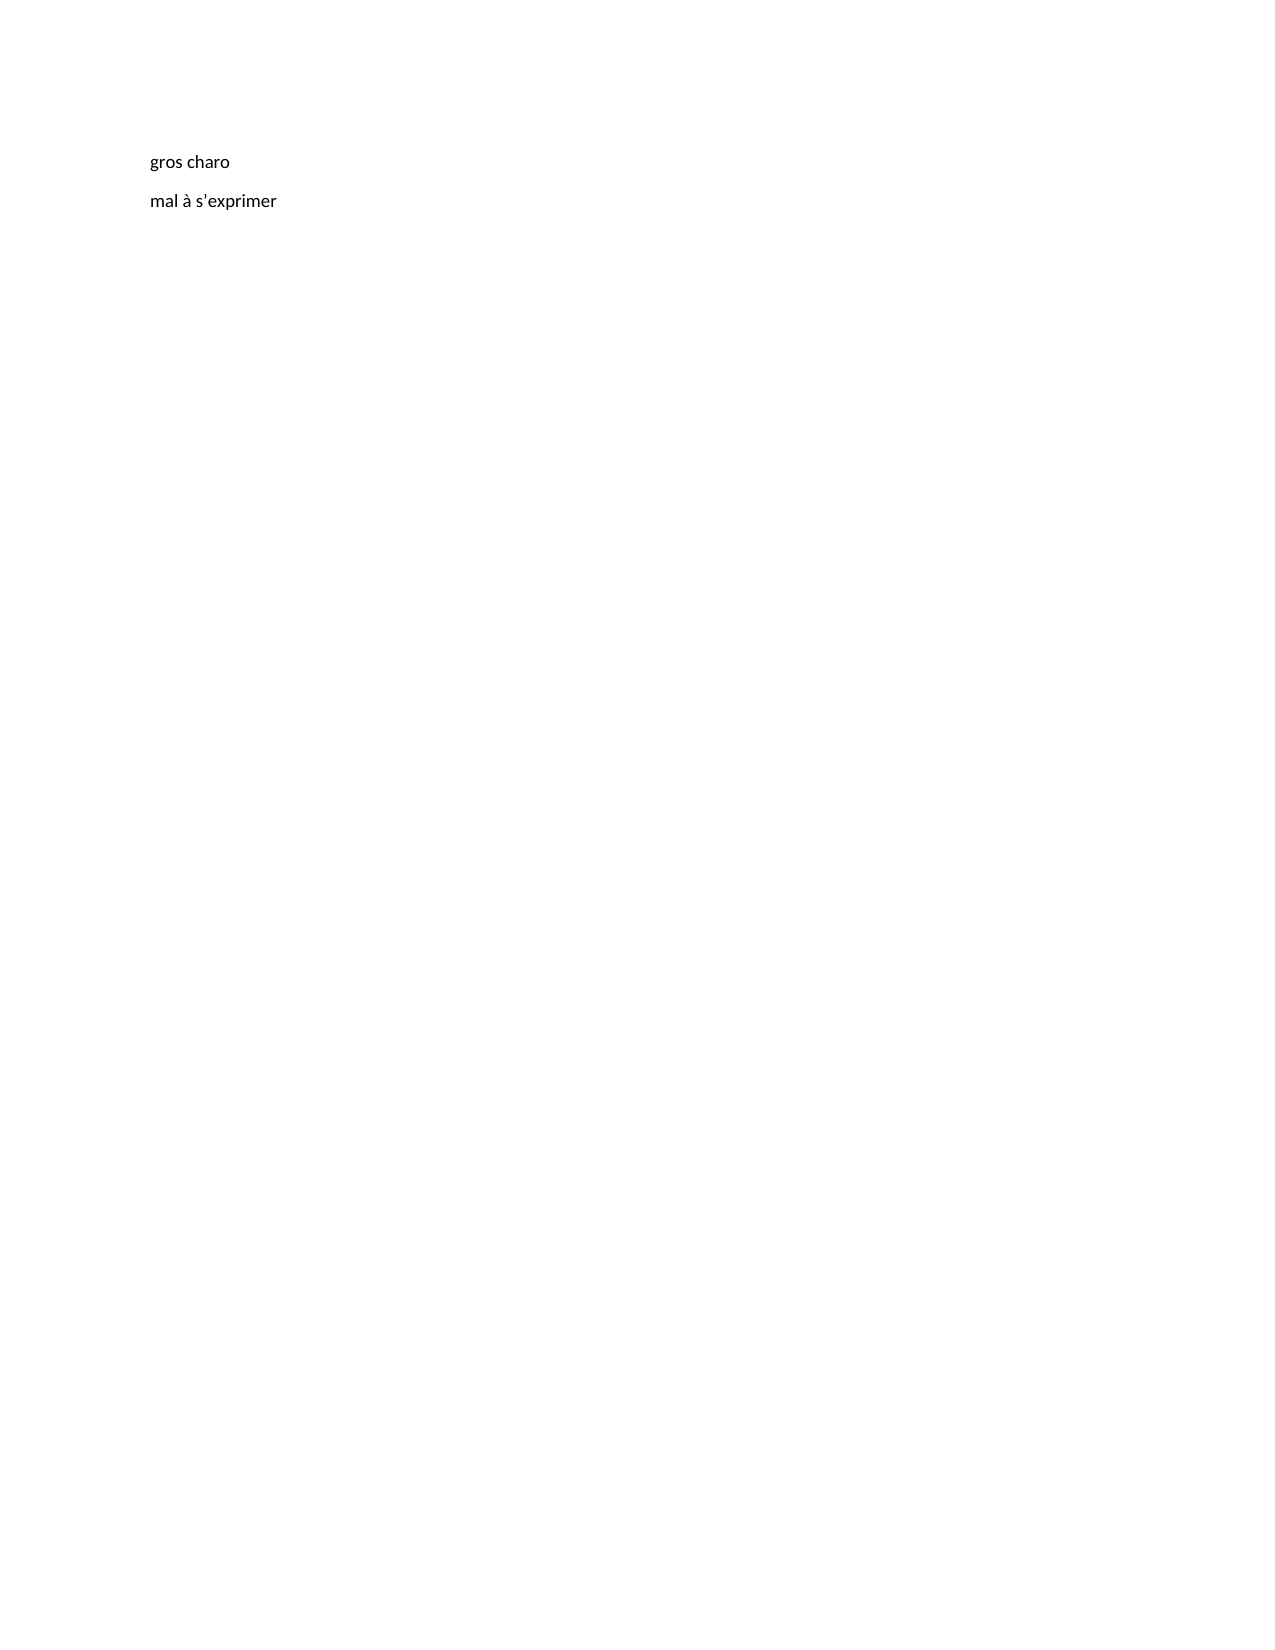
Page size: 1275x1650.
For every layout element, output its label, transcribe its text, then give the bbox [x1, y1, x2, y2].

text mal à s’exprimer [150, 189, 1125, 212]
text gros charo [150, 150, 1125, 173]
